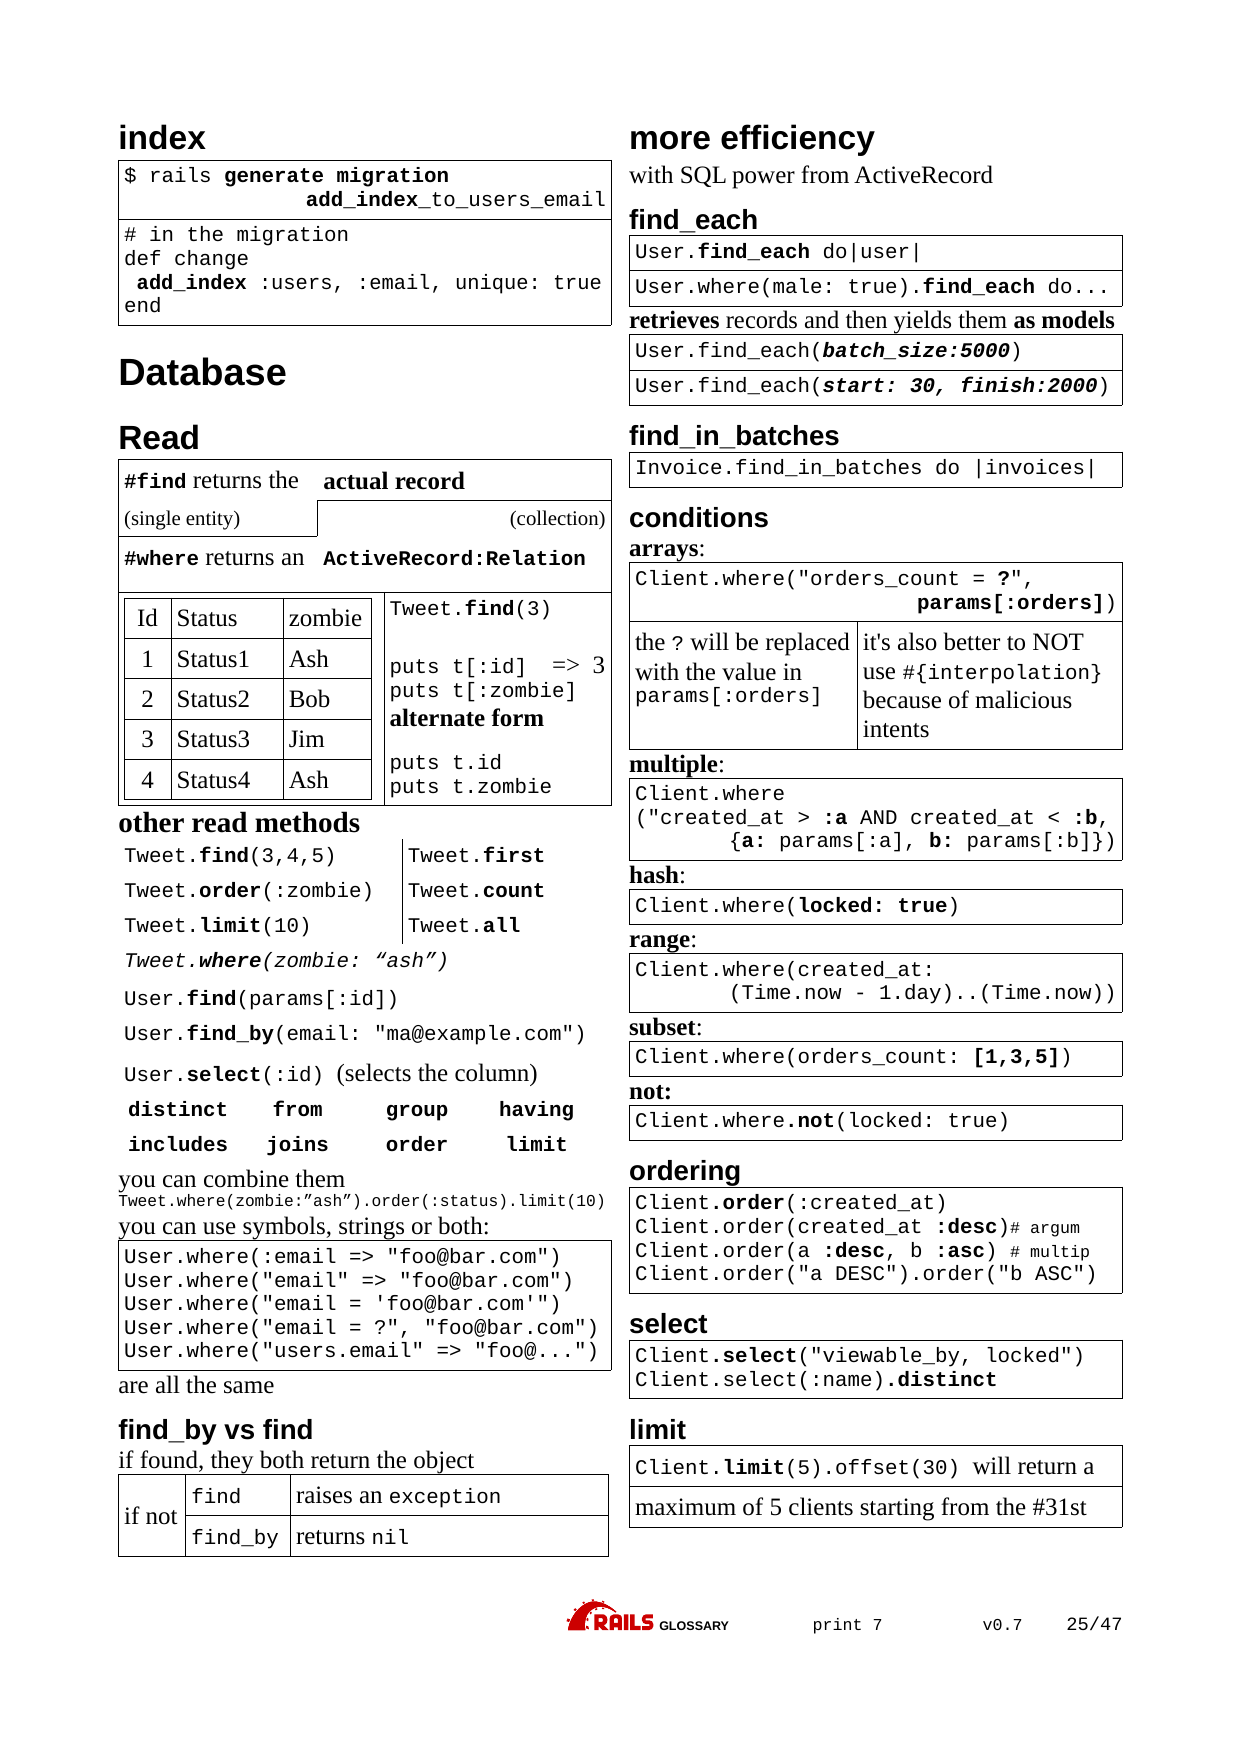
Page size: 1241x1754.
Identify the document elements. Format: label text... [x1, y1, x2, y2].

table_cell limit [477, 1129, 596, 1164]
table_header #find returns the [119, 460, 317, 500]
text with SQL power from ActiveRecord [629, 160, 1122, 188]
table_header User.find_each do|user| [630, 236, 1122, 270]
table_cell 4 [125, 760, 171, 799]
table_header Client.where(orders_count: [1,3,5]) [630, 1042, 1122, 1076]
table_cell Bob [284, 679, 371, 719]
text arrays: [629, 533, 1122, 562]
table_cell Status4 [172, 760, 283, 799]
table_header raises an exception [291, 1475, 608, 1515]
table_cell maximum of 5 clients starting from the #31st [630, 1487, 1122, 1527]
table_header Status [172, 599, 283, 638]
table_header actual record [317, 460, 611, 500]
text if found, they both return the object [118, 1445, 611, 1474]
table_cell Ash [284, 760, 371, 799]
table_cell User.select(:id) (selects the column) [118, 1053, 596, 1093]
table_cell includes [118, 1129, 238, 1164]
table_header User.where(:email => "foo@bar.com") User.where("email" => "foo@bar.com") User.where("email = 'foo@bar.com'") User.where("email = ?", "foo@bar.com") User.where("users.email" => "foo@...") [119, 1241, 611, 1370]
table_header Client.order(:created_at) Client.order(created_at :desc)# argum Client.order(a :desc, b :asc) # multip Client.order("a DESC").order("b ASC") [630, 1188, 1122, 1293]
table_header zombie [284, 599, 371, 638]
table_header Client.where(created_at: (Time.now - 1.day)..(Time.now)) [630, 954, 1122, 1012]
text subset: [629, 1013, 1122, 1041]
table_cell Tweet.where(zombie: “ash”) [118, 944, 596, 982]
table_cell Jim [284, 720, 371, 759]
text multiple: [629, 750, 1122, 777]
text you can combine them [118, 1164, 611, 1192]
table_cell group [357, 1094, 477, 1129]
table_cell (single entity) [119, 500, 317, 536]
table_cell from [238, 1094, 357, 1129]
table_cell User.find_each(start: 30, finish:2000) [630, 371, 1122, 405]
subtitle index [118, 118, 611, 157]
text range: [629, 925, 1122, 953]
table_cell returns nil [291, 1516, 608, 1556]
table_header Client.where(locked: true) [630, 890, 1122, 924]
subtitle select [629, 1308, 1122, 1339]
subtitle Database [118, 350, 611, 393]
table_cell Tweet.limit(10) [118, 909, 402, 944]
table_header Client.where("orders_count = ?", params[:orders]) [630, 563, 1122, 621]
table_header find [186, 1475, 290, 1515]
table_header Id [125, 599, 171, 638]
subtitle find_in_batches [629, 420, 1122, 452]
table_cell Status3 [172, 720, 283, 759]
table_cell User.find(params[:id]) [118, 982, 596, 1017]
table_cell 1 [125, 639, 171, 678]
table_cell 3 [125, 720, 171, 759]
table_cell having [477, 1094, 596, 1129]
text hash: [629, 861, 1122, 889]
table_header if not [119, 1475, 185, 1556]
table_cell Tweet.count [403, 874, 596, 909]
subtitle find_each [629, 203, 1122, 235]
table_header [119, 593, 384, 805]
table_cell (collection) [318, 501, 611, 536]
table_header Client.limit(5).offset(30) will return a [630, 1446, 1122, 1486]
table_header Invoice.find_in_batches do |invoices| [630, 453, 1122, 487]
text are all the same [118, 1371, 611, 1399]
text retrieves records and then yields them as models [629, 307, 1122, 334]
table_header Client.where.not(locked: true) [630, 1106, 1122, 1140]
table_cell order [357, 1129, 477, 1164]
table_header User.find_each(batch_size:5000) [630, 335, 1122, 369]
table_cell Status1 [172, 639, 283, 678]
table_cell User.find_by(email: "ma@example.com") [118, 1018, 596, 1052]
table_header $ rails generate migration add_index_to_users_email [119, 161, 611, 218]
subtitle limit [629, 1413, 1122, 1445]
table_header Tweet.find(3) puts t[:id] => 3 puts t[:zombie] alternate form puts t.id puts t.zombie [385, 593, 611, 805]
table_cell #where returns an [119, 537, 317, 592]
table_cell it's also better to NOT use #{interpolation} because of malicious intents [858, 622, 1122, 748]
table_cell Tweet.all [403, 909, 596, 944]
table_cell ActiveRecord:Relation [317, 536, 611, 592]
table_cell User.where(male: true).find_each do... [630, 271, 1122, 306]
table_cell 2 [125, 679, 171, 719]
table_cell find_by [186, 1516, 290, 1556]
subtitle more efficiency [629, 118, 1122, 157]
table_header Client.select("viewable_by, locked") Client.select(:name).distinct [630, 1341, 1122, 1398]
subtitle conditions [629, 502, 1122, 533]
table_header Client.where ("created_at > :a AND created_at < :b, {a: params[:a], b: params[:b]}) [630, 779, 1122, 860]
table_cell Ash [284, 639, 371, 678]
table_cell Status2 [172, 679, 283, 719]
text Tweet.where(zombie:”ash”).order(:status).limit(10) [118, 1192, 611, 1211]
table_header Tweet.find(3,4,5) [118, 839, 402, 874]
table_cell # in the migration def change add_index :users, :email, unique: true end [119, 220, 611, 325]
table_header Tweet.first [403, 839, 596, 874]
text you can use symbols, strings or both: [118, 1211, 611, 1240]
table_cell the ? will be replaced with the value in params[:orders] [630, 622, 857, 748]
table_cell joins [238, 1129, 357, 1164]
text not: [629, 1077, 1122, 1104]
table_cell distinct [118, 1094, 238, 1129]
subtitle Read [118, 418, 611, 456]
subtitle ordering [629, 1155, 1122, 1187]
table_cell Tweet.order(:zombie) [118, 874, 402, 909]
subtitle find_by vs find [118, 1413, 611, 1445]
text other read methods [118, 806, 611, 839]
